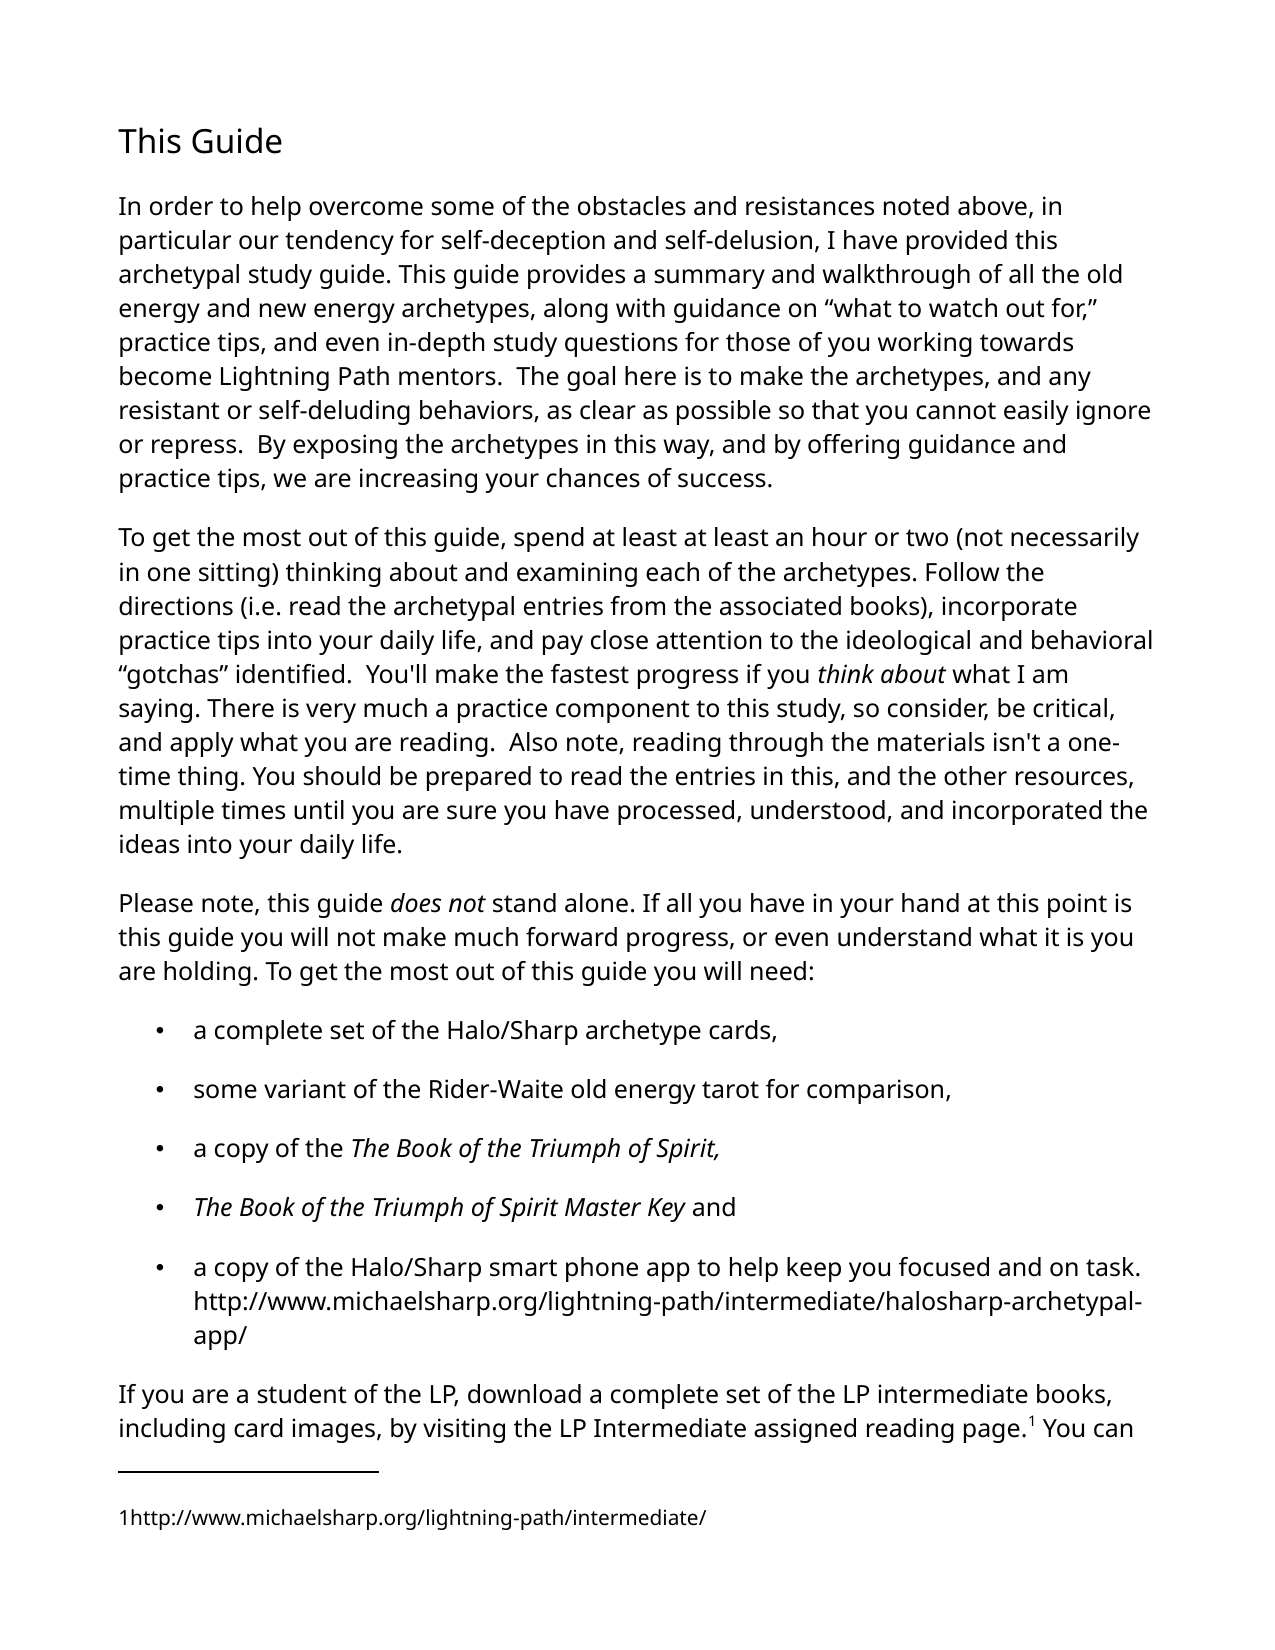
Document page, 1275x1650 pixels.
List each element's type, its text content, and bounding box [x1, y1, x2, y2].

text To get the most out of this guide, spend at least at least an hour or two (not necessarily in one sitting) thinking about and examining each of the archetypes. Follow the directions (i.e. read the archetypal entries from the associated books), incorporate practice tips into your daily life, and pay close attention to the ideological and behavioral “gotchas” identified. You'll make the fastest progress if you think about what I am saying. There is very much a practice component to this study, so consider, be critical, and apply what you are reading. Also note, reading through the materials isn't a one-time thing. You should be prepared to read the entries in this, and the other resources, multiple times until you are sure you have processed, understood, and incorporated the ideas into your daily life. [118, 520, 1157, 861]
text http://www.michaelsharp.org/lightning-path/intermediate/ [118, 1503, 1157, 1532]
subtitle This Guide [118, 118, 1157, 163]
list a complete set of the Halo/Sharp archetype cards, [156, 1013, 1157, 1047]
text In order to help overcome some of the obstacles and resistances noted above, in particular our tendency for self-deception and self-delusion, I have provided this archetypal study guide. This guide provides a summary and walkthrough of all the old energy and new energy archetypes, along with guidance on “what to watch out for,” practice tips, and even in-depth study questions for those of you working towards become Lightning Path mentors. The goal here is to make the archetypes, and any resistant or self-deluding behaviors, as clear as possible so that you cannot easily ignore or repress. By exposing the archetypes in this way, and by offering guidance and practice tips, we are increasing your chances of success. [118, 188, 1157, 495]
text Please note, this guide does not stand alone. If all you have in your hand at this point is this guide you will not make much forward progress, or even understand what it is you are holding. To get the most out of this guide you will need: [118, 886, 1157, 988]
list a copy of the Halo/Sharp smart phone app to help keep you focused and on task. http://www.michaelsharp.org/lightning-path/intermediate/halosharp-archetypal-app/ [156, 1249, 1157, 1351]
list some variant of the Rider-Waite old energy tarot for comparison, [156, 1072, 1157, 1106]
text If you are a student of the LP, download a complete set of the LP intermediate books, including card images, by visiting the LP Intermediate assigned reading page. You can also purchase a print copy of the books by visiting the Lightning Path store and purchasing the LP Intermediate Level B Archetypal study package. I highly recommend a print set of the cards and books since having print in hand will make it much easier to read passages, take notes, and engage in deep study of the tarot. [118, 1376, 1157, 1444]
list The Book of the Triumph of Spirit Master Key and [156, 1190, 1157, 1224]
list a copy of the The Book of the Triumph of Spirit, [156, 1131, 1157, 1165]
